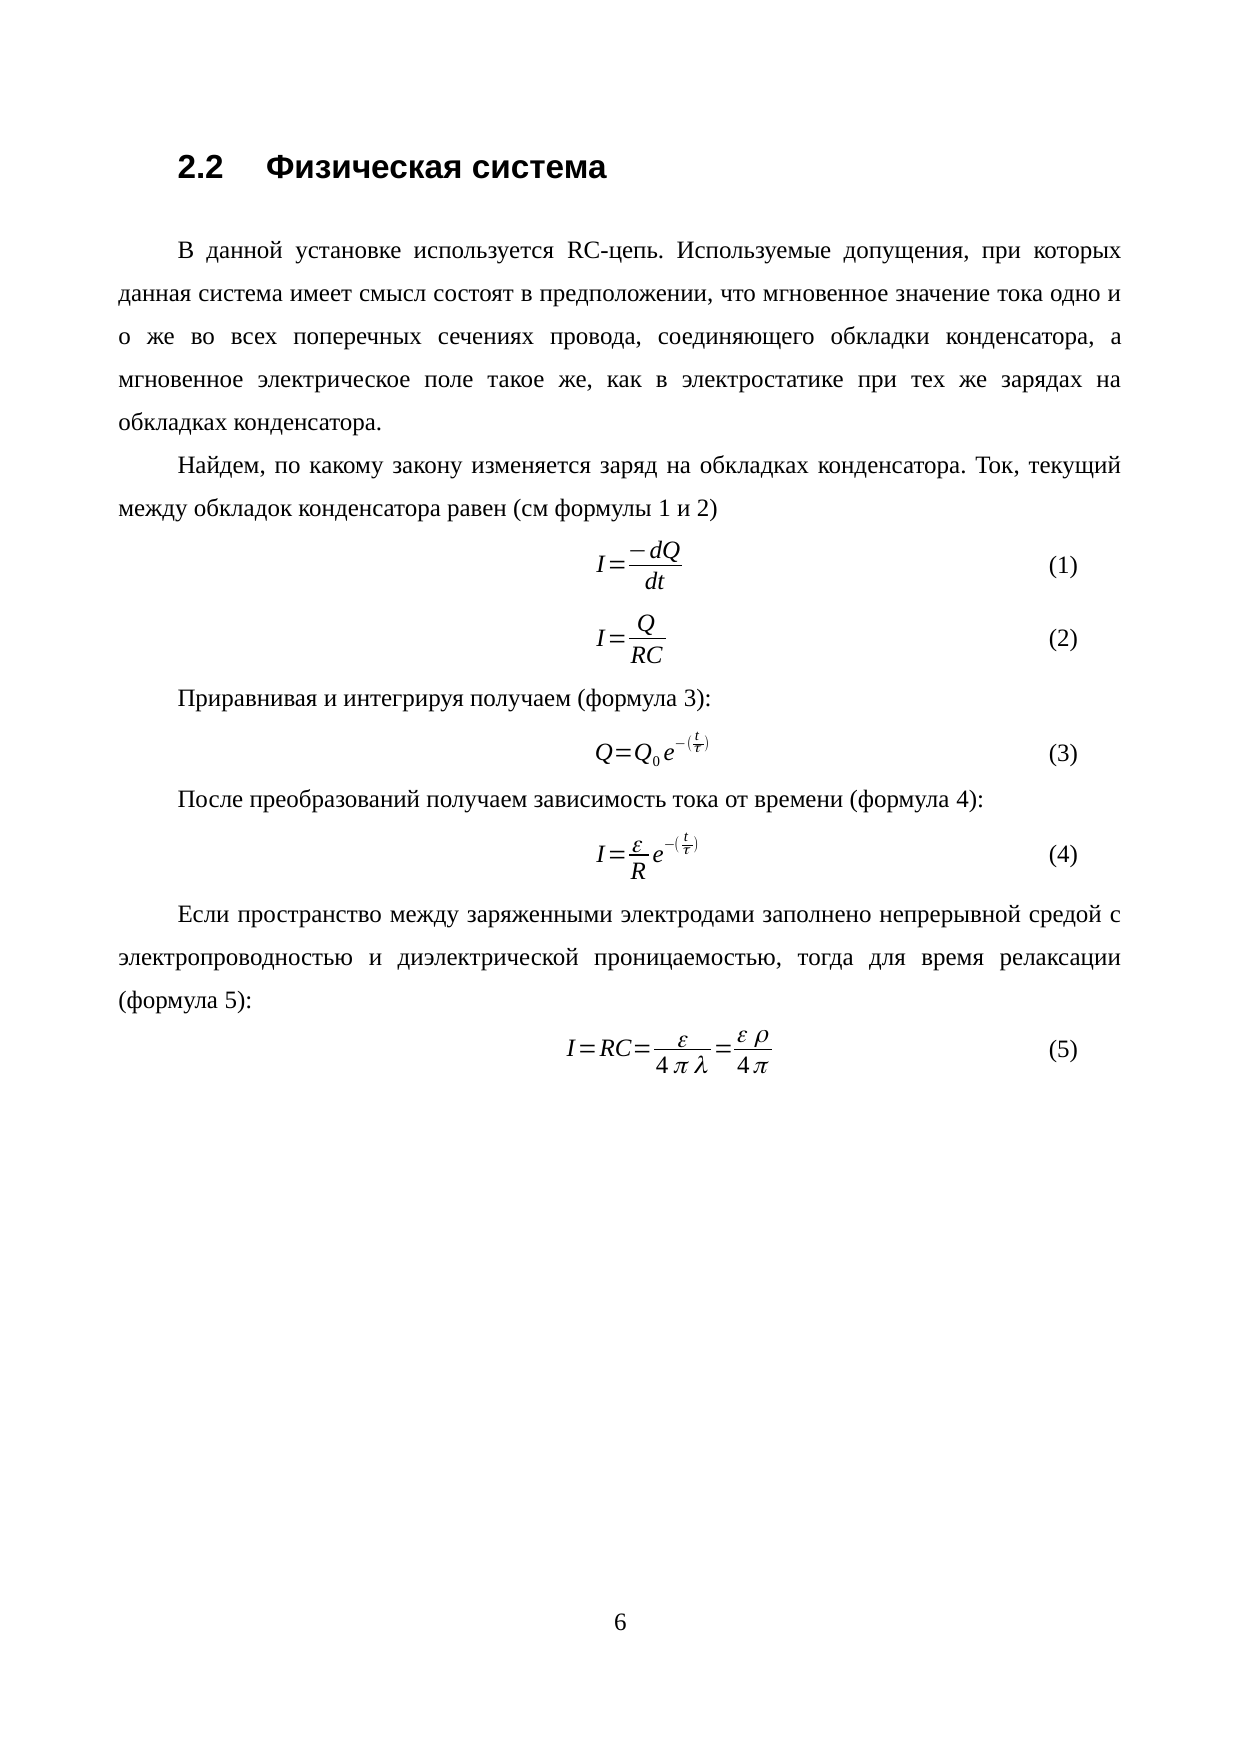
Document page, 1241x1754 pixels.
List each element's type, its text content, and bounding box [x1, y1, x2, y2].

text Найдем, по какому закону изменяется заряд на обкладках конденсатора. Ток, текущий между обкладок конденсатора равен (см формулы 1 и 2) [118, 450, 1122, 522]
text (4) [118, 828, 1122, 885]
text (2) [118, 610, 1122, 669]
text Если пространство между заряженными электродами заполнено непрерывной средой с электропроводностью и диэлектрической проницаемостью, тогда для время релаксации (формула 5): [118, 899, 1122, 1014]
text (1) [118, 537, 1122, 596]
text (3) [118, 726, 1122, 770]
subtitle Физическая система [118, 148, 1122, 186]
text В данной установке используется RC-цепь. Используемые допущения, при которых данная система имеет смысл состоят в предположении, что мгновенное значение тока одно и о же во всех поперечных сечениях провода, соединяющего обкладки конденсатора, а мгновенное электрическое поле такое же, как в электростатике при тех же зарядах на обкладках конденсатора. [118, 235, 1122, 436]
text (5) [118, 1028, 1122, 1079]
text После преобразований получаем зависимость тока от времени (формула 4): [118, 784, 1122, 813]
text Приравнивая и интегрируя получаем (формула 3): [118, 683, 1122, 712]
